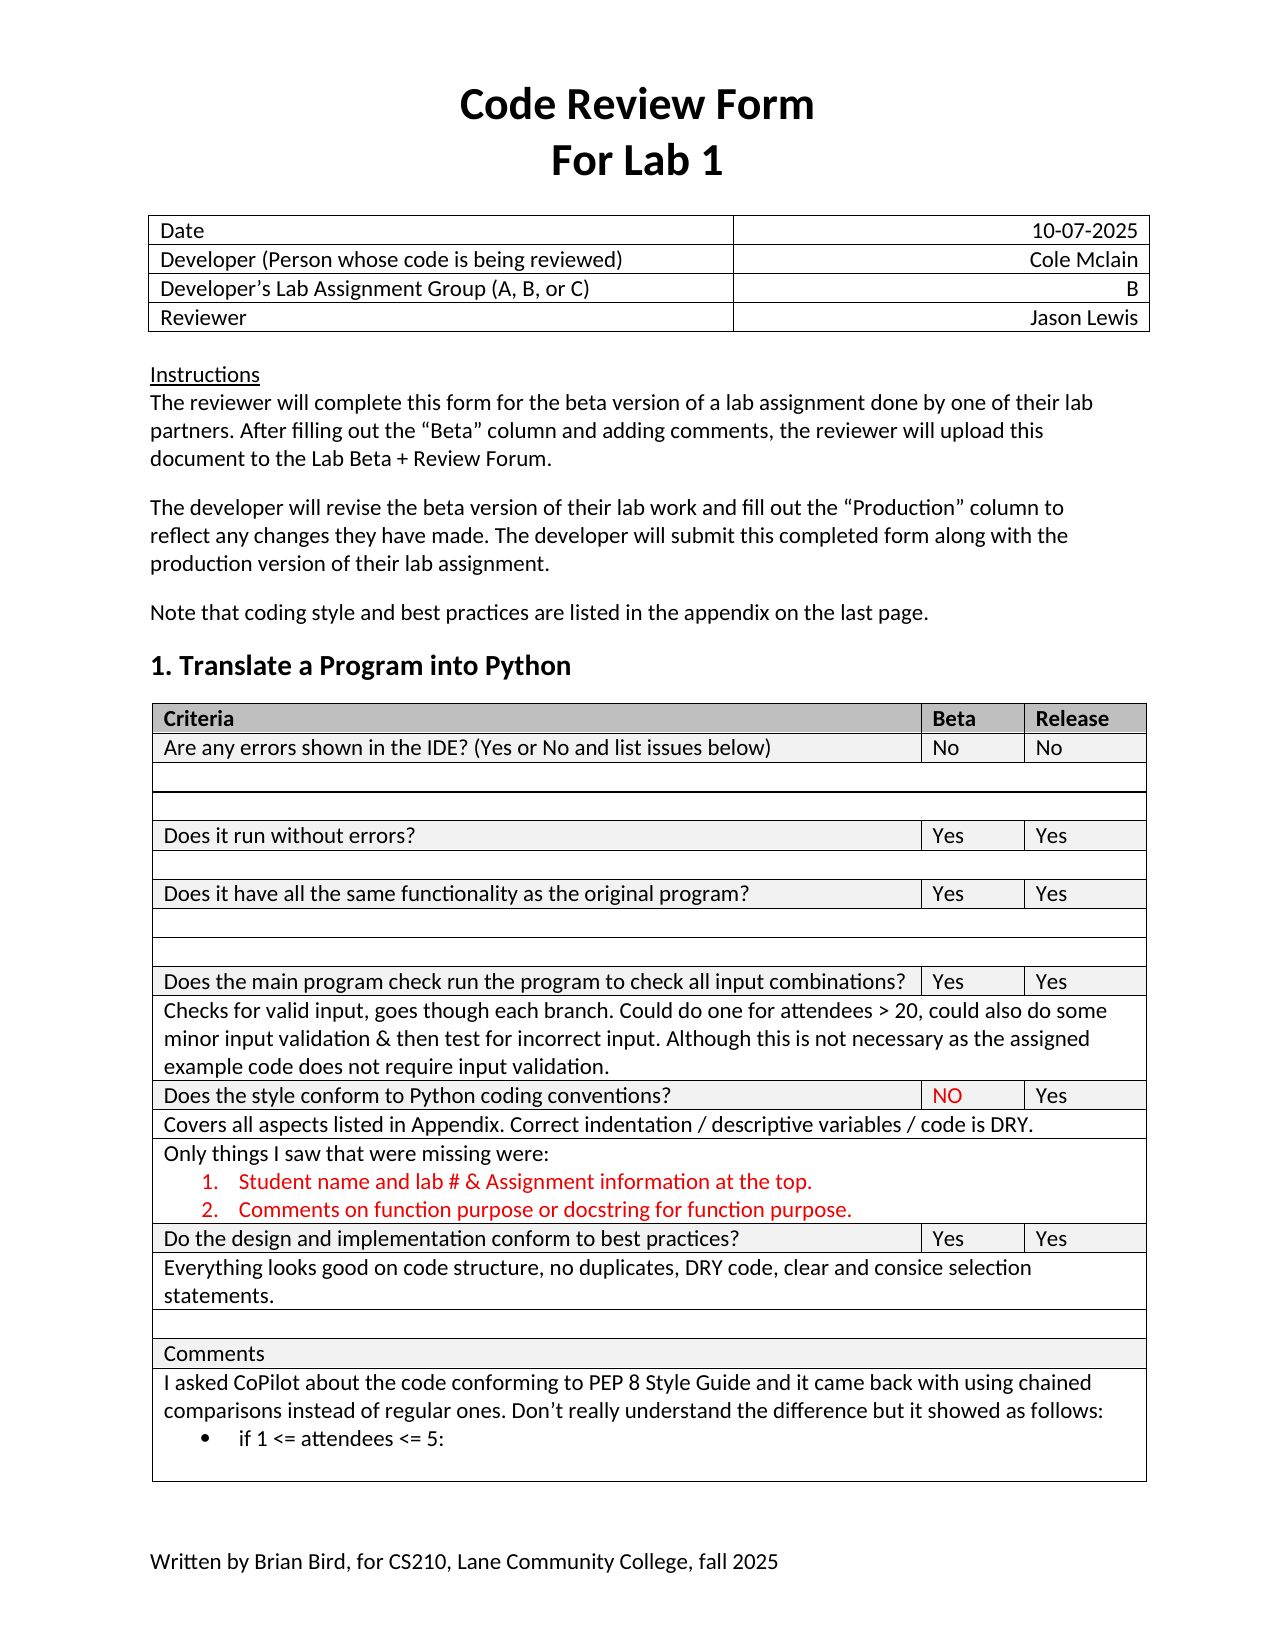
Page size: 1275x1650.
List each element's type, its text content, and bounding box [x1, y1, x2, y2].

table_cell Yes [922, 1224, 1024, 1252]
table_cell Covers all aspects listed in Appendix. Correct indentation / descriptive variables / code is DRY. [153, 1110, 1146, 1138]
table_cell Yes [1025, 880, 1146, 908]
table_cell Does it have all the same functionality as the original program? [153, 880, 921, 908]
table_cell [153, 793, 1146, 820]
text Note that coding style and best practices are listed in the appendix on the last page. [150, 598, 1125, 626]
table_cell [153, 909, 1146, 937]
table_cell Comments [153, 1339, 1146, 1367]
table_cell Checks for valid input, goes though each branch. Could do one for attendees > 20, could also do some minor input validation & then test for incorrect input. Although this is not necessary as the assigned example code does not require input validation. [153, 996, 1146, 1080]
table_header 10-07-2025 [734, 216, 1149, 244]
table_cell Cole Mclain [734, 245, 1149, 273]
table_header Release [1025, 704, 1146, 732]
table_cell No [922, 734, 1024, 762]
table_cell [153, 1310, 1146, 1338]
table_cell Yes [1025, 1081, 1146, 1109]
table_cell Does the main program check run the program to check all input combinations? [153, 967, 921, 995]
table_header Criteria [153, 704, 921, 732]
text Instructions [150, 332, 1125, 388]
table_cell Only things I saw that were missing were: Student name and lab # & Assignment information at the top. Comments on function purpose or docstring for function purpose. [153, 1139, 1146, 1223]
table_cell Everything looks good on code structure, no duplicates, DRY code, clear and consice selection statements. [153, 1253, 1146, 1309]
table_cell Yes [922, 967, 1024, 995]
text The developer will revise the beta version of their lab work and fill out the “Production” column to reflect any changes they have made. The developer will submit this completed form along with the production version of their lab assignment. [150, 493, 1125, 577]
table_cell Developer (Person whose code is being reviewed) [149, 245, 733, 273]
table_cell Does the style conform to Python coding conventions? [153, 1081, 921, 1109]
table_cell No [1025, 734, 1146, 762]
table_cell B [734, 274, 1149, 302]
table_cell NO [922, 1081, 1024, 1109]
table_cell Yes [1025, 1224, 1146, 1252]
table_cell [153, 851, 1146, 878]
table_cell [153, 763, 1146, 791]
text The reviewer will complete this form for the beta version of a lab assignment done by one of their lab partners. After filling out the “Beta” column and adding comments, the reviewer will upload this document to the Lab Beta + Review Forum. [150, 388, 1125, 472]
table_header Beta [922, 704, 1024, 732]
table_cell Developer’s Lab Assignment Group (A, B, or C) [149, 274, 733, 302]
table_cell Yes [1025, 967, 1146, 995]
table_cell Do the design and implementation conform to best practices? [153, 1224, 921, 1252]
table_header Date [149, 216, 733, 244]
text 1. Translate a Program into Python [150, 647, 1125, 682]
table_cell I asked CoPilot about the code conforming to PEP 8 Style Guide and it came back with using chained comparisons instead of regular ones. Don’t really understand the difference but it showed as follows: if 1 <= attendees <= 5: [153, 1369, 1146, 1481]
table_cell Are any errors shown in the IDE? (Yes or No and list issues below) [153, 734, 921, 762]
table_cell Yes [922, 880, 1024, 908]
table_cell [153, 938, 1146, 966]
table_cell Reviewer [149, 303, 733, 331]
table_cell Does it run without errors? [153, 821, 921, 849]
table_cell Jason Lewis [734, 303, 1149, 331]
table_cell Yes [922, 821, 1024, 849]
table_cell Yes [1025, 821, 1146, 849]
